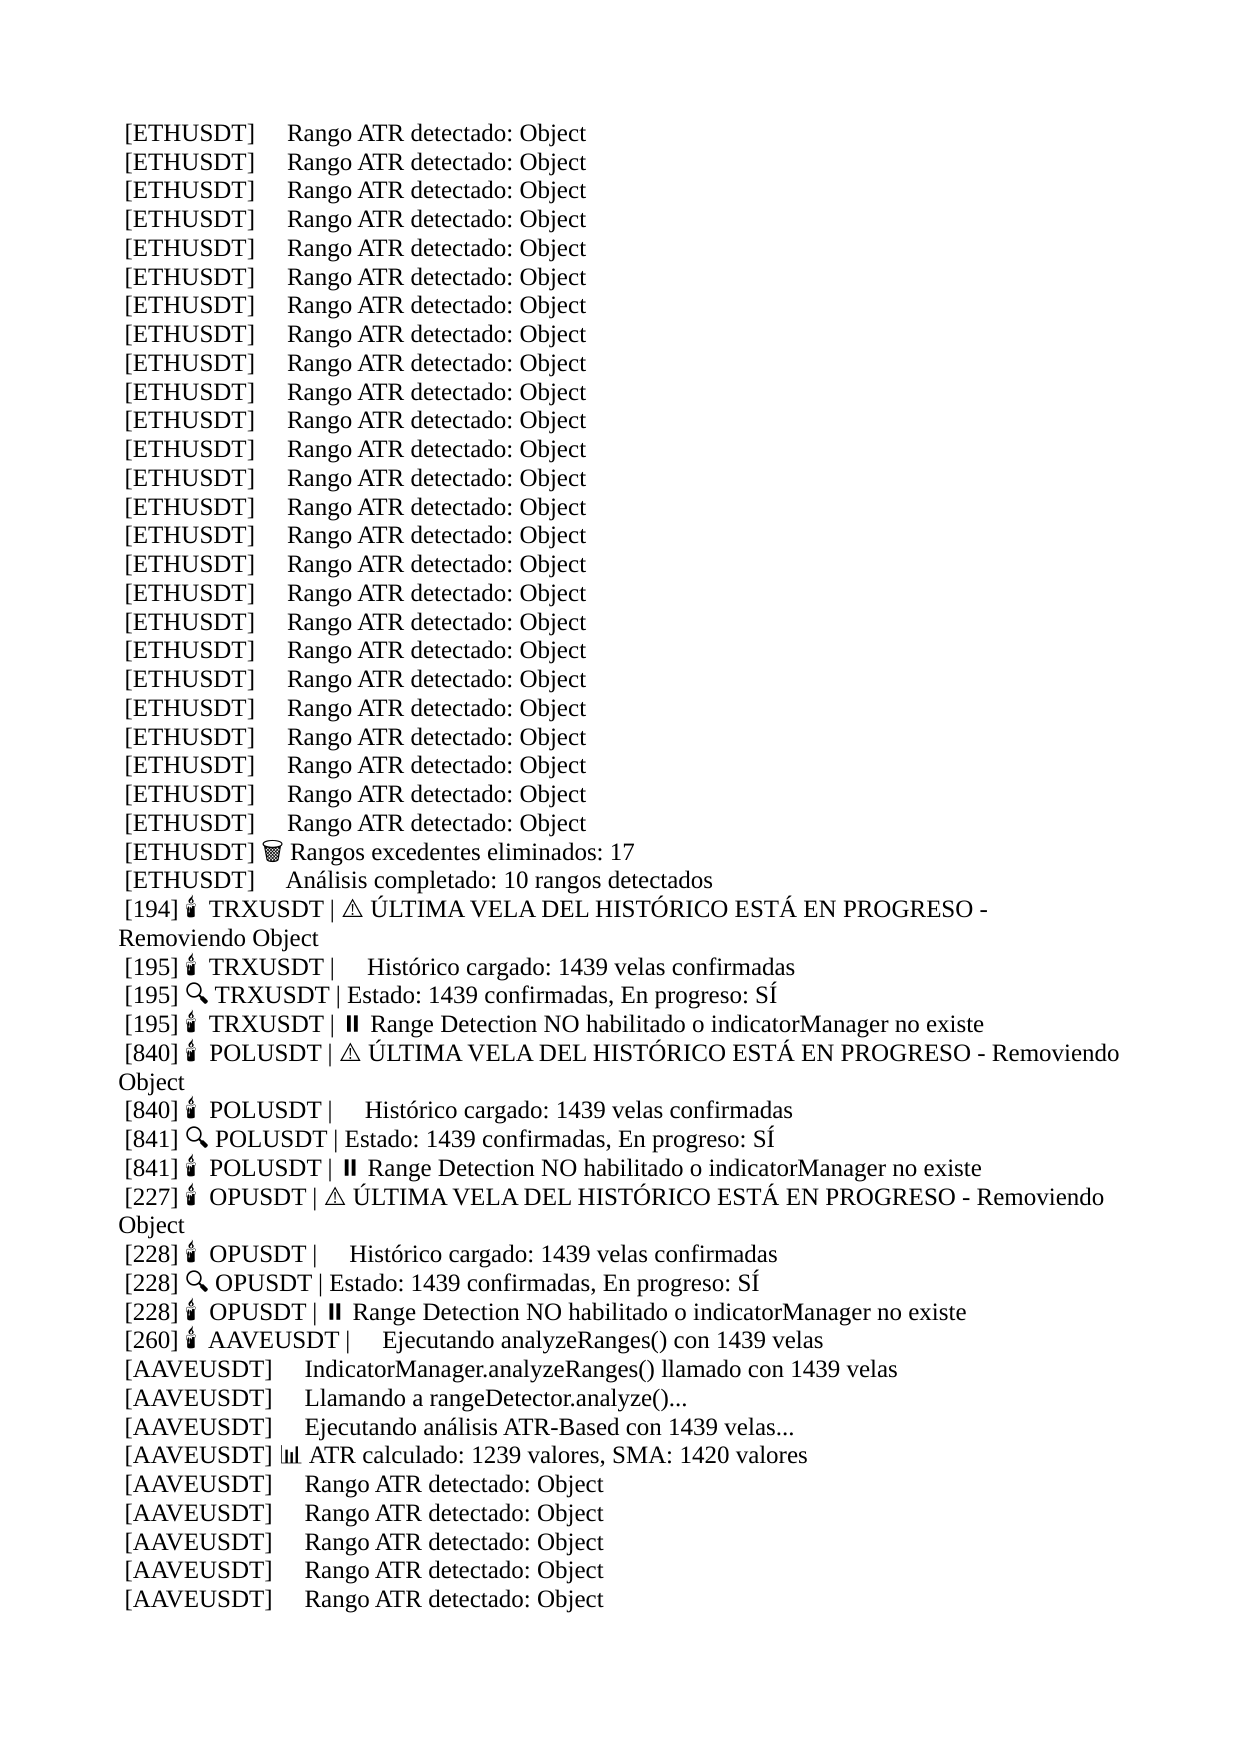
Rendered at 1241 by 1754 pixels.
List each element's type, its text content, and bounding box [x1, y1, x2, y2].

text [ETHUSDT] ✨ Rango ATR detectado: Object [118, 233, 1122, 262]
text [227] 🕯️ OPUSDT | ⚠️ ÚLTIMA VELA DEL HISTÓRICO ESTÁ EN PROGRESO - Removiendo Object [118, 1182, 1122, 1239]
text [ETHUSDT] ✨ Rango ATR detectado: Object [118, 549, 1122, 578]
text [ETHUSDT] ✨ Rango ATR detectado: Object [118, 808, 1122, 837]
text [260] 🕯️ AAVEUSDT | 🚀 Ejecutando analyzeRanges() con 1439 velas [118, 1326, 1122, 1354]
text [ETHUSDT] ✨ Rango ATR detectado: Object [118, 147, 1122, 176]
text [ETHUSDT] ✨ Rango ATR detectado: Object [118, 319, 1122, 348]
text [228] 🕯️ OPUSDT | ✅ Histórico cargado: 1439 velas confirmadas [118, 1239, 1122, 1268]
text [AAVEUSDT] ✨ Rango ATR detectado: Object [118, 1469, 1122, 1498]
text [228] 🔍 OPUSDT | Estado: 1439 confirmadas, En progreso: SÍ [118, 1268, 1122, 1297]
text [ETHUSDT] ✨ Rango ATR detectado: Object [118, 118, 1122, 147]
text [ETHUSDT] ✨ Rango ATR detectado: Object [118, 348, 1122, 377]
text [195] 🕯️ TRXUSDT | ✅ Histórico cargado: 1439 velas confirmadas [118, 952, 1122, 981]
text [195] 🕯️ TRXUSDT | ⏸️ Range Detection NO habilitado o indicatorManager no existe [118, 1009, 1122, 1038]
text [840] 🕯️ POLUSDT | ✅ Histórico cargado: 1439 velas confirmadas [118, 1096, 1122, 1124]
text [AAVEUSDT] ✨ Rango ATR detectado: Object [118, 1556, 1122, 1584]
text [841] 🕯️ POLUSDT | ⏸️ Range Detection NO habilitado o indicatorManager no existe [118, 1153, 1122, 1182]
text [ETHUSDT] ✨ Rango ATR detectado: Object [118, 578, 1122, 607]
text [AAVEUSDT] 📊 ATR calculado: 1239 valores, SMA: 1420 valores [118, 1441, 1122, 1469]
text [ETHUSDT] ✨ Rango ATR detectado: Object [118, 204, 1122, 233]
text [194] 🕯️ TRXUSDT | ⚠️ ÚLTIMA VELA DEL HISTÓRICO ESTÁ EN PROGRESO - Removiendo Object [118, 894, 1122, 952]
text [ETHUSDT] ✨ Rango ATR detectado: Object [118, 262, 1122, 291]
text [ETHUSDT] ✨ Rango ATR detectado: Object [118, 434, 1122, 463]
text [ETHUSDT] ✨ Rango ATR detectado: Object [118, 693, 1122, 722]
text [AAVEUSDT] ✅ Llamando a rangeDetector.analyze()... [118, 1383, 1122, 1412]
text [ETHUSDT] ✨ Rango ATR detectado: Object [118, 463, 1122, 492]
text [AAVEUSDT] ✨ Rango ATR detectado: Object [118, 1584, 1122, 1613]
text [ETHUSDT] ✨ Rango ATR detectado: Object [118, 664, 1122, 693]
text [ETHUSDT] ✨ Rango ATR detectado: Object [118, 607, 1122, 636]
text [ETHUSDT] ✨ Rango ATR detectado: Object [118, 636, 1122, 664]
text [ETHUSDT] ✨ Rango ATR detectado: Object [118, 406, 1122, 434]
text [ETHUSDT] ✅ Análisis completado: 10 rangos detectados [118, 866, 1122, 894]
text [AAVEUSDT] 🎯 IndicatorManager.analyzeRanges() llamado con 1439 velas [118, 1354, 1122, 1383]
text [ETHUSDT] ✨ Rango ATR detectado: Object [118, 722, 1122, 751]
text [ETHUSDT] ✨ Rango ATR detectado: Object [118, 377, 1122, 406]
text [840] 🕯️ POLUSDT | ⚠️ ÚLTIMA VELA DEL HISTÓRICO ESTÁ EN PROGRESO - Removiendo Object [118, 1038, 1122, 1096]
text [AAVEUSDT] ✨ Rango ATR detectado: Object [118, 1527, 1122, 1556]
text [ETHUSDT] ✨ Rango ATR detectado: Object [118, 176, 1122, 204]
text [ETHUSDT] ✨ Rango ATR detectado: Object [118, 751, 1122, 779]
text [AAVEUSDT] ✨ Rango ATR detectado: Object [118, 1498, 1122, 1527]
text [AAVEUSDT] 🔄 Ejecutando análisis ATR-Based con 1439 velas... [118, 1412, 1122, 1441]
text [228] 🕯️ OPUSDT | ⏸️ Range Detection NO habilitado o indicatorManager no existe [118, 1297, 1122, 1326]
text [ETHUSDT] ✨ Rango ATR detectado: Object [118, 291, 1122, 319]
text [ETHUSDT] 🗑️ Rangos excedentes eliminados: 17 [118, 837, 1122, 866]
text [195] 🔍 TRXUSDT | Estado: 1439 confirmadas, En progreso: SÍ [118, 981, 1122, 1009]
text [ETHUSDT] ✨ Rango ATR detectado: Object [118, 521, 1122, 549]
text [841] 🔍 POLUSDT | Estado: 1439 confirmadas, En progreso: SÍ [118, 1124, 1122, 1153]
text [ETHUSDT] ✨ Rango ATR detectado: Object [118, 779, 1122, 808]
text [ETHUSDT] ✨ Rango ATR detectado: Object [118, 492, 1122, 521]
